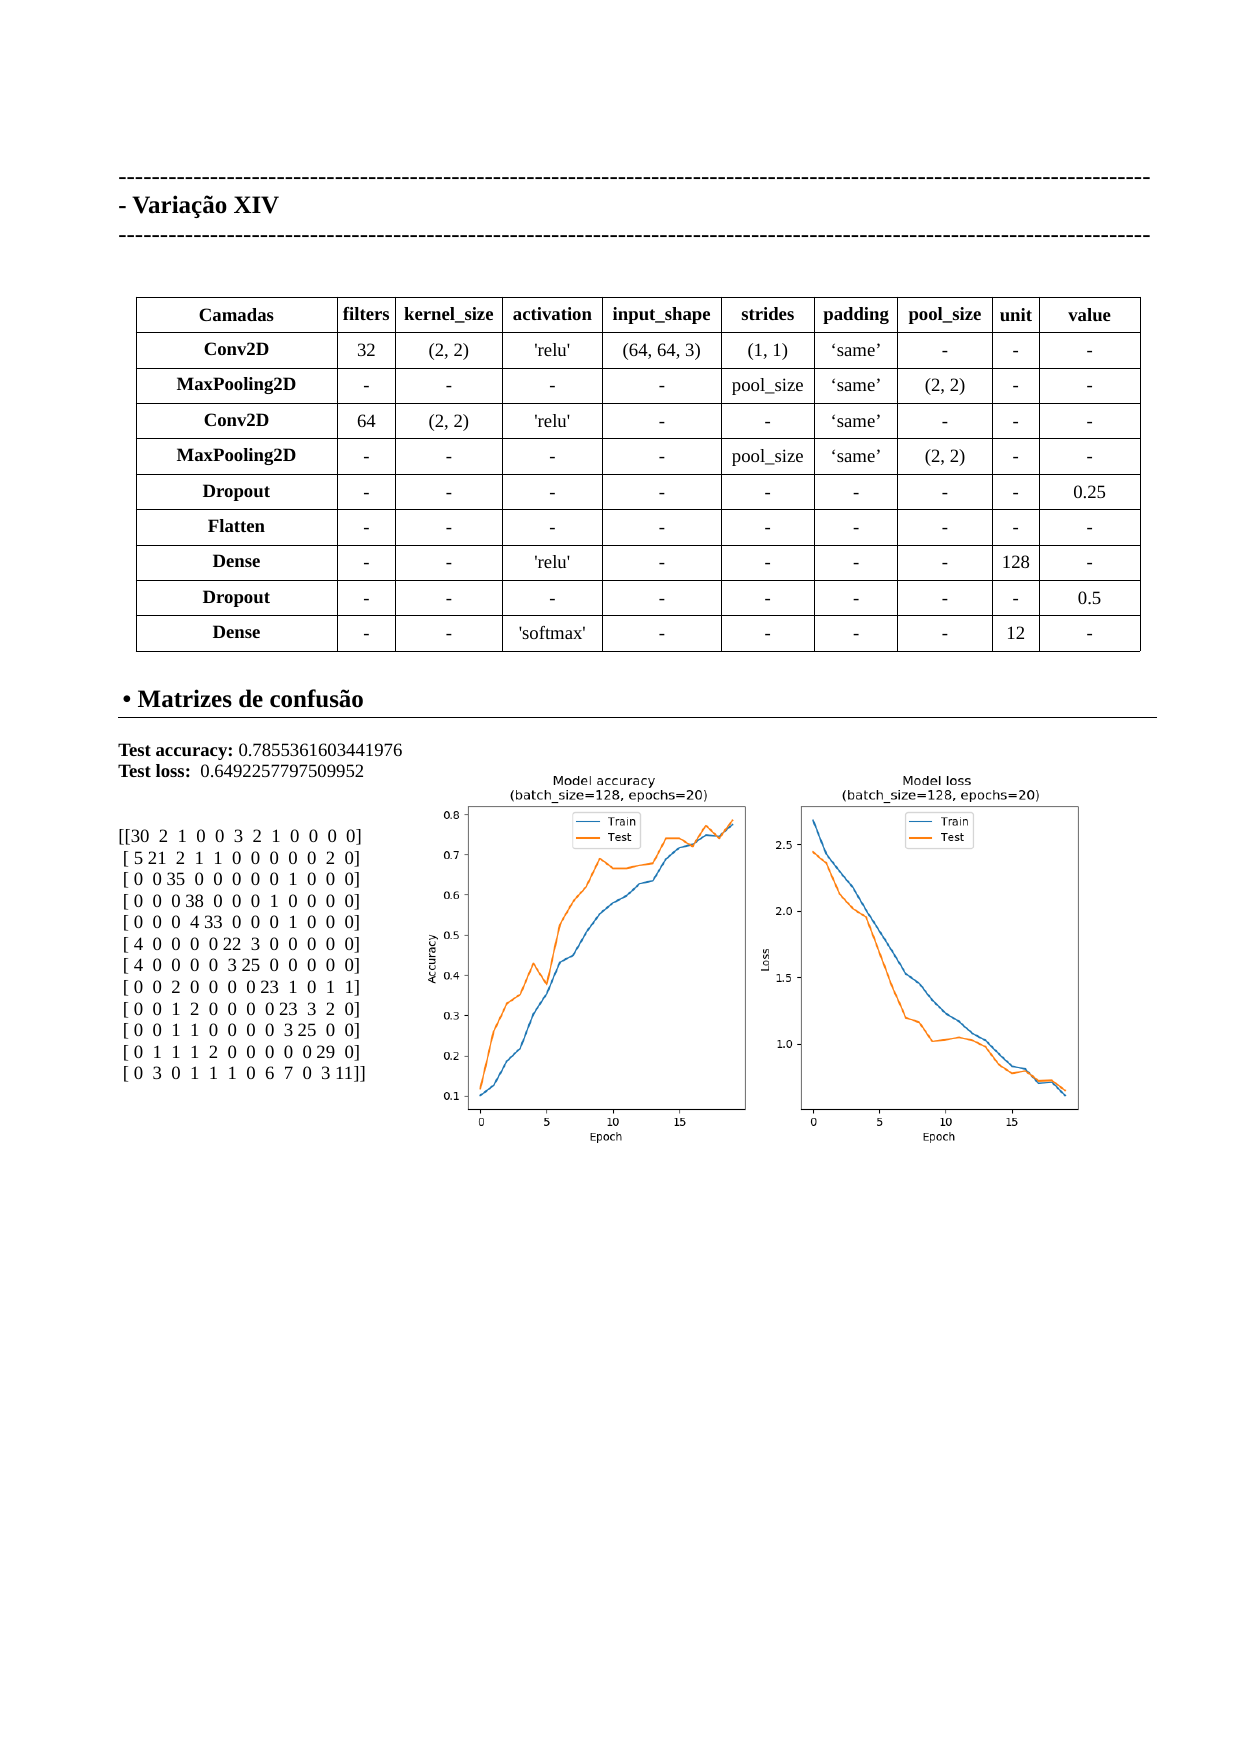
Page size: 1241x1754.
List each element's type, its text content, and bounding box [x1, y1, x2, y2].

table_cell - [898, 333, 992, 367]
text Test loss: 0.6492257797509952 [118, 760, 1157, 782]
text Test accuracy: 0.7855361603441976 [118, 739, 1157, 760]
table_cell - [603, 581, 721, 615]
table_cell pool_size [722, 439, 814, 474]
table_cell ‘same’ [815, 333, 897, 367]
table_cell pool_size [722, 369, 814, 403]
table_cell ‘same’ [815, 439, 897, 474]
table_cell - [603, 475, 721, 509]
table_header input_shape [603, 298, 721, 332]
table_cell - [503, 475, 602, 509]
text [1083, 1062, 1157, 1084]
table_cell Dropout [137, 475, 337, 509]
table_cell - [338, 475, 395, 509]
table_cell - [1040, 333, 1140, 367]
table_cell (2, 2) [898, 439, 992, 474]
table_cell - [396, 439, 502, 474]
text [ 5 21 2 1 1 0 0 0 0 0 2 0] [118, 847, 423, 868]
table_cell - [993, 439, 1039, 474]
table_cell - [396, 475, 502, 509]
table_cell - [898, 510, 992, 544]
table_cell - [503, 369, 602, 403]
table_cell ‘same’ [815, 369, 897, 403]
text [1083, 997, 1157, 1019]
table_cell 64 [338, 404, 395, 438]
text [ 0 0 35 0 0 0 0 0 1 0 0 0] [118, 868, 423, 890]
table_cell - [815, 581, 897, 615]
text ---------------------------------------------------------------------------------------------------------------------------- [118, 161, 1157, 190]
text [1083, 847, 1157, 868]
table_cell (2, 2) [898, 369, 992, 403]
text [1083, 890, 1157, 911]
text [1083, 1041, 1157, 1062]
table_cell - [815, 616, 897, 651]
table_cell - [898, 404, 992, 438]
text [ 4 0 0 0 0 22 3 0 0 0 0 0] [118, 933, 423, 954]
table_cell - [603, 404, 721, 438]
text [ 0 3 0 1 1 1 0 6 7 0 3 11]] [118, 1062, 423, 1084]
table_cell 0.5 [1040, 581, 1140, 615]
text • Matrizes de confusão [118, 679, 1157, 717]
table_cell (2, 2) [396, 333, 502, 367]
table_cell (1, 1) [722, 333, 814, 367]
text [1083, 1019, 1157, 1041]
table_cell - [396, 616, 502, 651]
table_header activation [503, 298, 602, 332]
text [ 0 0 2 0 0 0 0 23 1 0 1 1] [118, 976, 423, 997]
table_cell - [993, 510, 1039, 544]
table_header strides [722, 298, 814, 332]
table_cell (2, 2) [396, 404, 502, 438]
table_cell - [603, 439, 721, 474]
table_cell - [722, 510, 814, 544]
text ---------------------------------------------------------------------------------------------------------------------------- [118, 219, 1157, 247]
table_cell - [396, 581, 502, 615]
table_cell - [993, 475, 1039, 509]
table_cell - [503, 439, 602, 474]
text [ 4 0 0 0 0 3 25 0 0 0 0 0] [118, 954, 423, 976]
table_cell - [722, 475, 814, 509]
text [[30 2 1 0 0 3 2 1 0 0 0 0] [118, 825, 423, 847]
table_cell - [1040, 404, 1140, 438]
text [1083, 868, 1157, 890]
table_cell - [338, 369, 395, 403]
table_header kernel_size [396, 298, 502, 332]
text [1083, 954, 1157, 976]
table_cell 'softmax' [503, 616, 602, 651]
table_cell ‘same’ [815, 404, 897, 438]
table_cell 32 [338, 333, 395, 367]
table_cell - [815, 475, 897, 509]
text [ 0 0 1 1 0 0 0 0 3 25 0 0] [118, 1019, 423, 1041]
table_cell - [722, 404, 814, 438]
table_cell - [338, 616, 395, 651]
table_cell MaxPooling2D [137, 369, 337, 403]
table_cell 'relu' [503, 546, 602, 580]
table_cell - [338, 581, 395, 615]
text [1083, 933, 1157, 954]
table_cell - [898, 616, 992, 651]
table_cell - [396, 510, 502, 544]
picture [423, 770, 1083, 1152]
table_cell - [1040, 439, 1140, 474]
table_cell Conv2D [137, 333, 337, 367]
table_cell - [1040, 510, 1140, 544]
table_cell - [503, 581, 602, 615]
text [1083, 976, 1157, 997]
table_cell - [338, 510, 395, 544]
table_cell - [815, 546, 897, 580]
text - Variação XIV [118, 190, 1157, 219]
table_header Camadas [137, 298, 337, 332]
table_header unit [993, 298, 1039, 332]
table_cell - [898, 546, 992, 580]
text [ 0 0 0 4 33 0 0 0 1 0 0 0] [118, 911, 423, 933]
table_header padding [815, 298, 897, 332]
table_cell 'relu' [503, 333, 602, 367]
table_cell (64, 64, 3) [603, 333, 721, 367]
table_cell - [1040, 546, 1140, 580]
table_cell Dense [137, 546, 337, 580]
table_header filters [338, 298, 395, 332]
table_cell - [603, 616, 721, 651]
table_cell Dropout [137, 581, 337, 615]
table_cell - [603, 510, 721, 544]
text [1083, 825, 1157, 847]
table_cell MaxPooling2D [137, 439, 337, 474]
table_cell - [603, 369, 721, 403]
table_cell - [503, 510, 602, 544]
text [ 0 0 0 38 0 0 0 1 0 0 0 0] [118, 890, 423, 911]
table_cell Conv2D [137, 404, 337, 438]
table_cell - [722, 616, 814, 651]
table_cell 12 [993, 616, 1039, 651]
table_cell - [993, 404, 1039, 438]
table_cell Dense [137, 616, 337, 651]
table_cell - [396, 546, 502, 580]
table_cell - [993, 369, 1039, 403]
table_cell - [1040, 616, 1140, 651]
table_cell 128 [993, 546, 1039, 580]
table_cell - [722, 581, 814, 615]
table_cell 'relu' [503, 404, 602, 438]
table_cell 0.25 [1040, 475, 1140, 509]
table_cell - [338, 439, 395, 474]
text [1083, 911, 1157, 933]
table_header value [1040, 298, 1140, 332]
table_header pool_size [898, 298, 992, 332]
table_cell - [993, 581, 1039, 615]
table_cell - [993, 333, 1039, 367]
table_cell - [338, 546, 395, 580]
table_cell - [815, 510, 897, 544]
table_cell - [396, 369, 502, 403]
text [ 0 0 1 2 0 0 0 0 23 3 2 0] [118, 997, 423, 1019]
table_cell - [1040, 369, 1140, 403]
text [ 0 1 1 1 2 0 0 0 0 0 29 0] [118, 1041, 423, 1062]
table_cell - [722, 546, 814, 580]
table_cell - [898, 581, 992, 615]
table_cell - [898, 475, 992, 509]
table_cell - [603, 546, 721, 580]
table_cell Flatten [137, 510, 337, 544]
